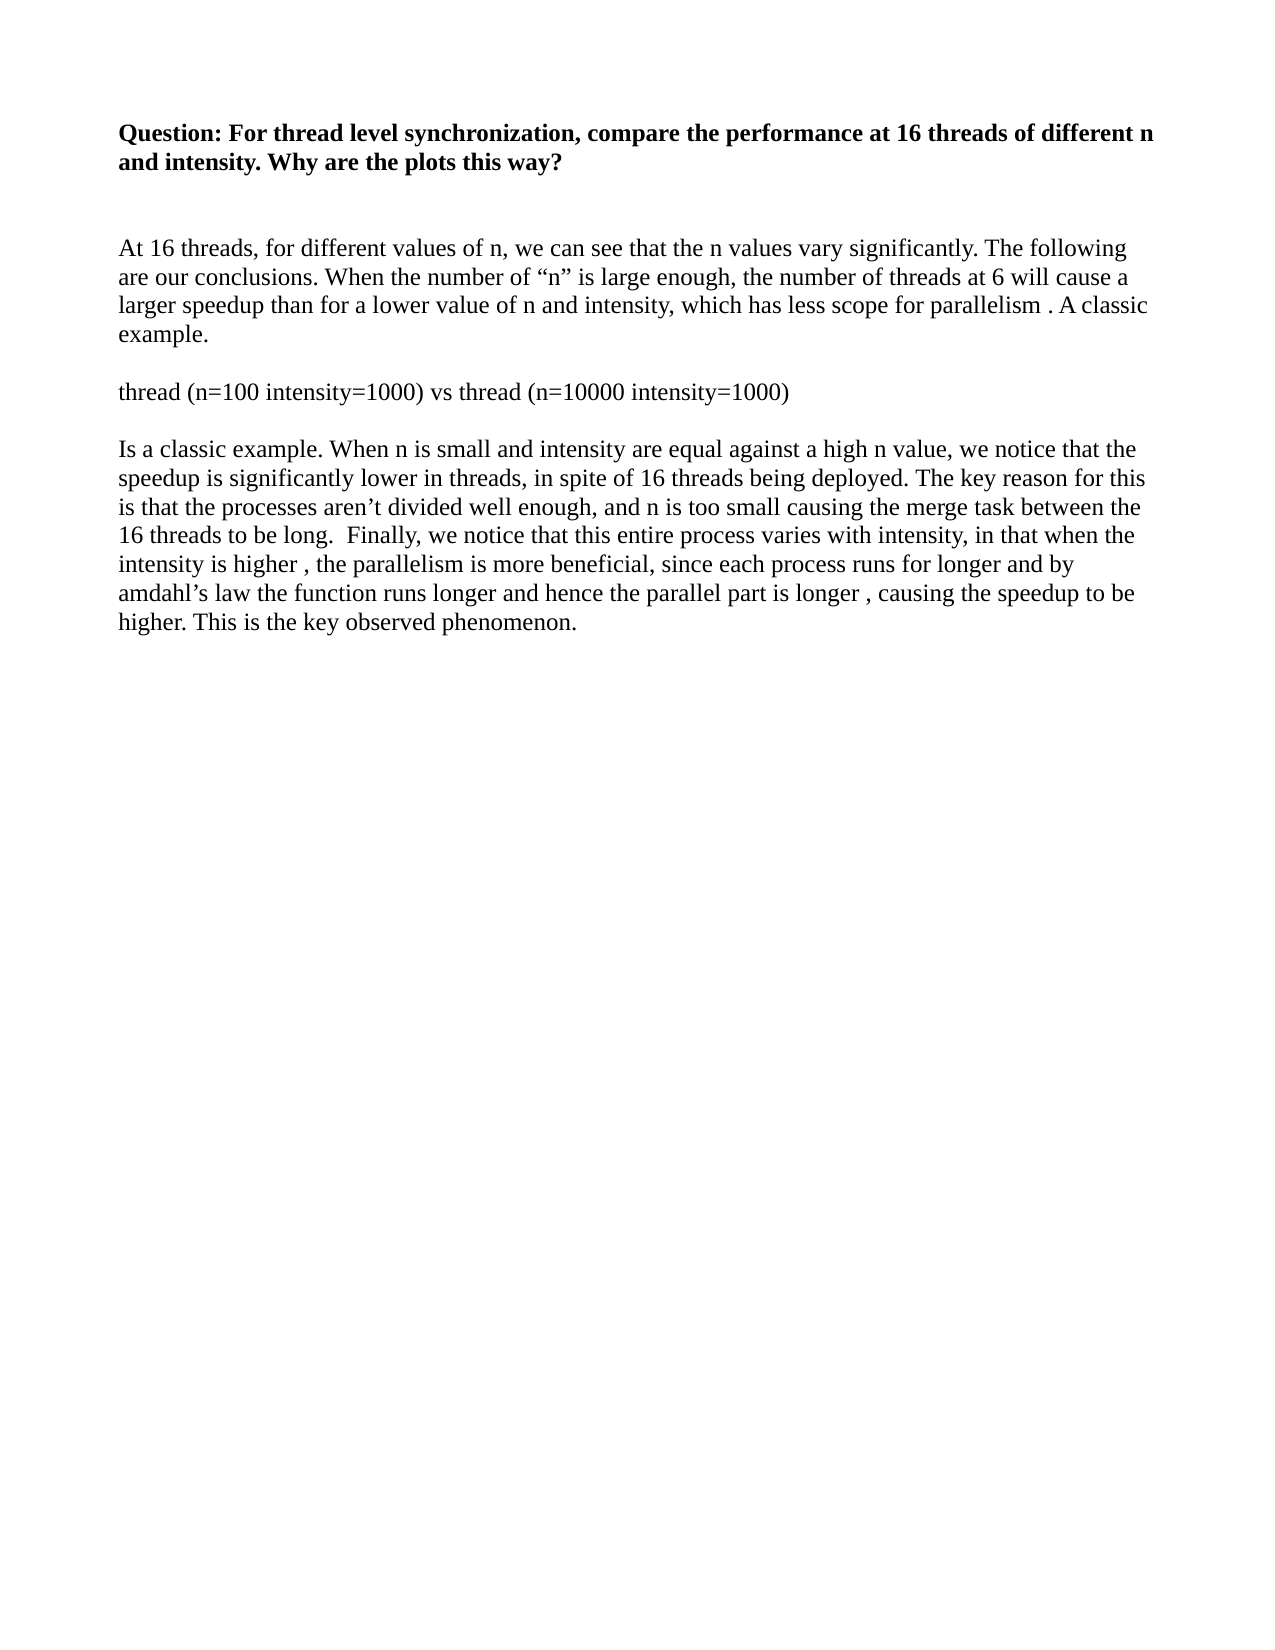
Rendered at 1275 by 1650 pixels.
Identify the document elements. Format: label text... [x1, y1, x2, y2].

text At 16 threads, for different values of n, we can see that the n values vary significantly. The following are our conclusions. When the number of “n” is large enough, the number of threads at 6 will cause a larger speedup than for a lower value of n and intensity, which has less scope for parallelism . A classic example. [118, 233, 1157, 348]
text Is a classic example. When n is small and intensity are equal against a high n value, we notice that the speedup is significantly lower in threads, in spite of 16 threads being deployed. The key reason for this is that the processes aren’t divided well enough, and n is too small causing the merge task between the 16 threads to be long. Finally, we notice that this entire process varies with intensity, in that when the intensity is higher , the parallelism is more beneficial, since each process runs for longer and by amdahl’s law the function runs longer and hence the parallel part is longer , causing the speedup to be higher. This is the key observed phenomenon. [118, 434, 1157, 636]
text Question: For thread level synchronization, compare the performance at 16 threads of different n and intensity. Why are the plots this way? [118, 118, 1157, 176]
text thread (n=100 intensity=1000) vs thread (n=10000 intensity=1000) [118, 377, 1157, 406]
